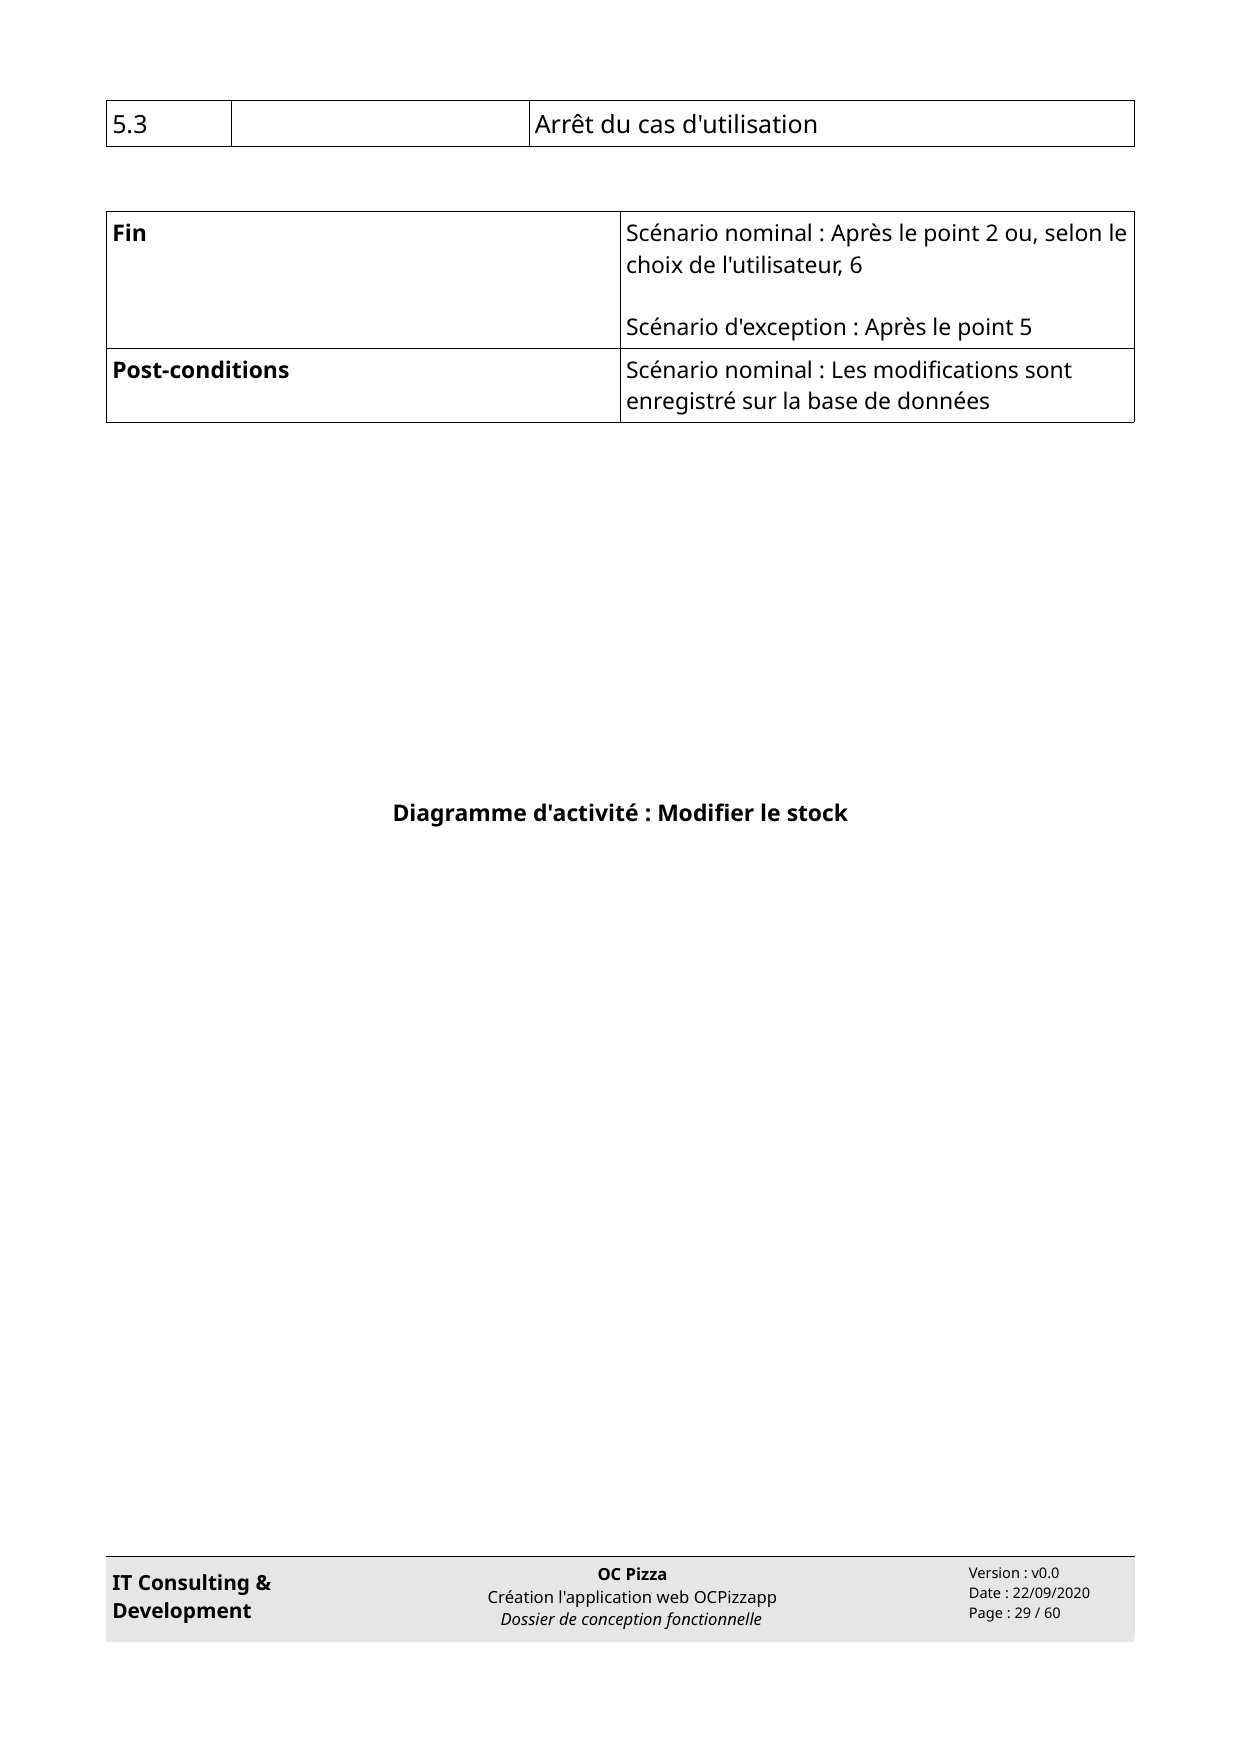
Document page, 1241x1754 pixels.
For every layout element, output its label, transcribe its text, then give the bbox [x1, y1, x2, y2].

text Diagramme d'activité : Modifier le stock [106, 797, 1134, 828]
table_header Scénario nominal : Après le point 2 ou, selon le choix de l'utilisateur, 6 Scénario d'exception : Après le point 5 [621, 212, 1134, 348]
table_cell Arrêt du cas d'utilisation [530, 101, 1134, 146]
table_cell [232, 101, 529, 146]
table_cell Scénario nominal : Les modifications sont enregistré sur la base de données [621, 349, 1134, 422]
table_cell 5.3 [107, 101, 231, 146]
table_header Fin [107, 212, 620, 348]
table_cell Post-conditions [107, 349, 620, 422]
